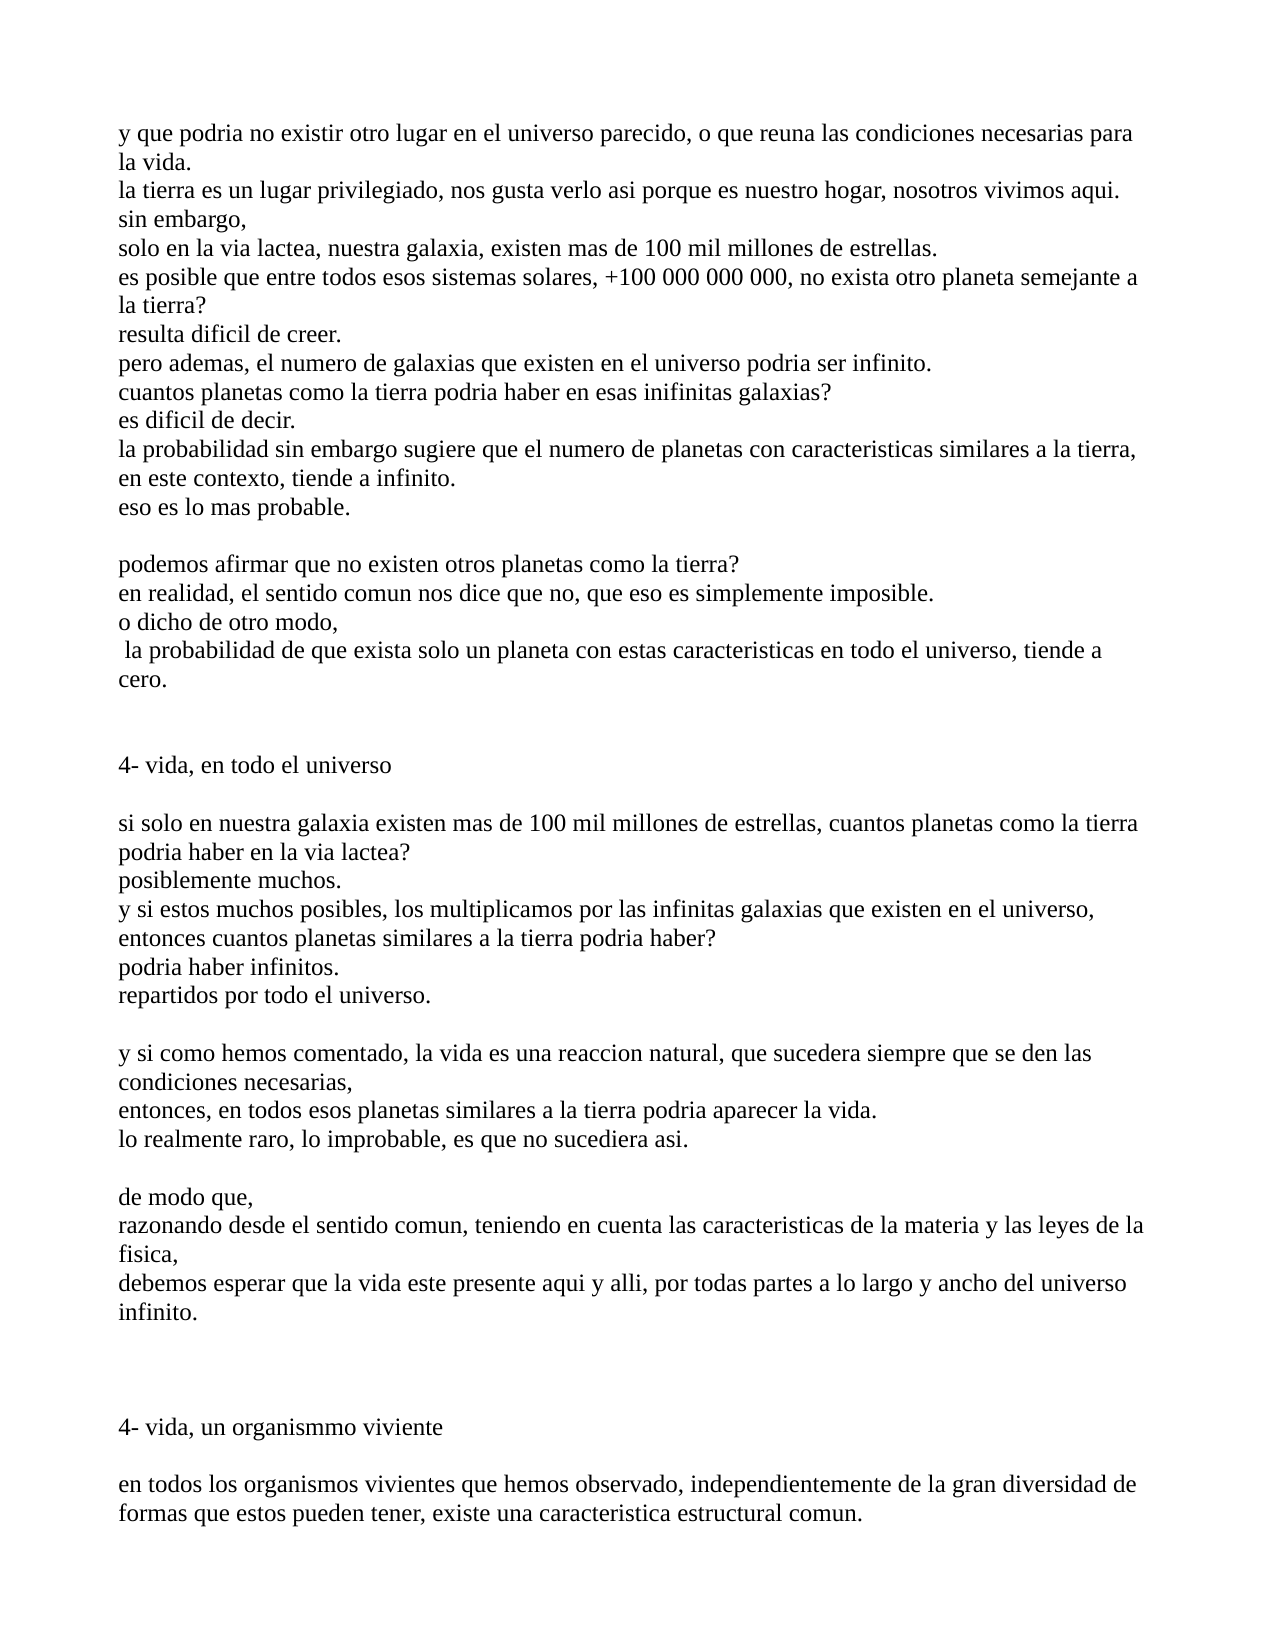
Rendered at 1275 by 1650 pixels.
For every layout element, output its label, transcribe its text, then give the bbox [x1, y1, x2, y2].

text es dificil de decir. [118, 406, 1157, 434]
text 4- vida, en todo el universo [118, 751, 1157, 779]
text razonando desde el sentido comun, teniendo en cuenta las caracteristicas de la materia y las leyes de la fisica, [118, 1211, 1157, 1268]
text podria haber infinitos. [118, 952, 1157, 981]
text debemos esperar que la vida este presente aqui y alli, por todas partes a lo largo y ancho del universo infinito. [118, 1268, 1157, 1326]
text eso es lo mas probable. [118, 492, 1157, 521]
text solo en la via lactea, nuestra galaxia, existen mas de 100 mil millones de estrellas. [118, 233, 1157, 262]
text podemos afirmar que no existen otros planetas como la tierra? [118, 549, 1157, 578]
text pero ademas, el numero de galaxias que existen en el universo podria ser infinito. [118, 348, 1157, 377]
text y si como hemos comentado, la vida es una reaccion natural, que sucedera siempre que se den las condiciones necesarias, [118, 1038, 1157, 1096]
text entonces cuantos planetas similares a la tierra podria haber? [118, 923, 1157, 952]
text en realidad, el sentido comun nos dice que no, que eso es simplemente imposible. [118, 578, 1157, 607]
text en todos los organismos vivientes que hemos observado, independientemente de la gran diversidad de formas que estos pueden tener, existe una caracteristica estructural comun. [118, 1469, 1157, 1527]
text repartidos por todo el universo. [118, 981, 1157, 1009]
text y que podria no existir otro lugar en el universo parecido, o que reuna las condiciones necesarias para la vida. [118, 118, 1157, 176]
text resulta dificil de creer. [118, 319, 1157, 348]
text sin embargo, [118, 204, 1157, 233]
text la tierra es un lugar privilegiado, nos gusta verlo asi porque es nuestro hogar, nosotros vivimos aqui. [118, 176, 1157, 204]
text posiblemente muchos. [118, 866, 1157, 894]
text 4- vida, un organismmo viviente [118, 1412, 1157, 1441]
text la probabilidad de que exista solo un planeta con estas caracteristicas en todo el universo, tiende a cero. [118, 636, 1157, 693]
text entonces, en todos esos planetas similares a la tierra podria aparecer la vida. [118, 1096, 1157, 1124]
text de modo que, [118, 1182, 1157, 1211]
text y si estos muchos posibles, los multiplicamos por las infinitas galaxias que existen en el universo, [118, 894, 1157, 923]
text lo realmente raro, lo improbable, es que no sucediera asi. [118, 1124, 1157, 1153]
text o dicho de otro modo, [118, 607, 1157, 636]
text la probabilidad sin embargo sugiere que el numero de planetas con caracteristicas similares a la tierra, en este contexto, tiende a infinito. [118, 434, 1157, 492]
text cuantos planetas como la tierra podria haber en esas inifinitas galaxias? [118, 377, 1157, 406]
text es posible que entre todos esos sistemas solares, +100 000 000 000, no exista otro planeta semejante a la tierra? [118, 262, 1157, 319]
text si solo en nuestra galaxia existen mas de 100 mil millones de estrellas, cuantos planetas como la tierra podria haber en la via lactea? [118, 808, 1157, 866]
